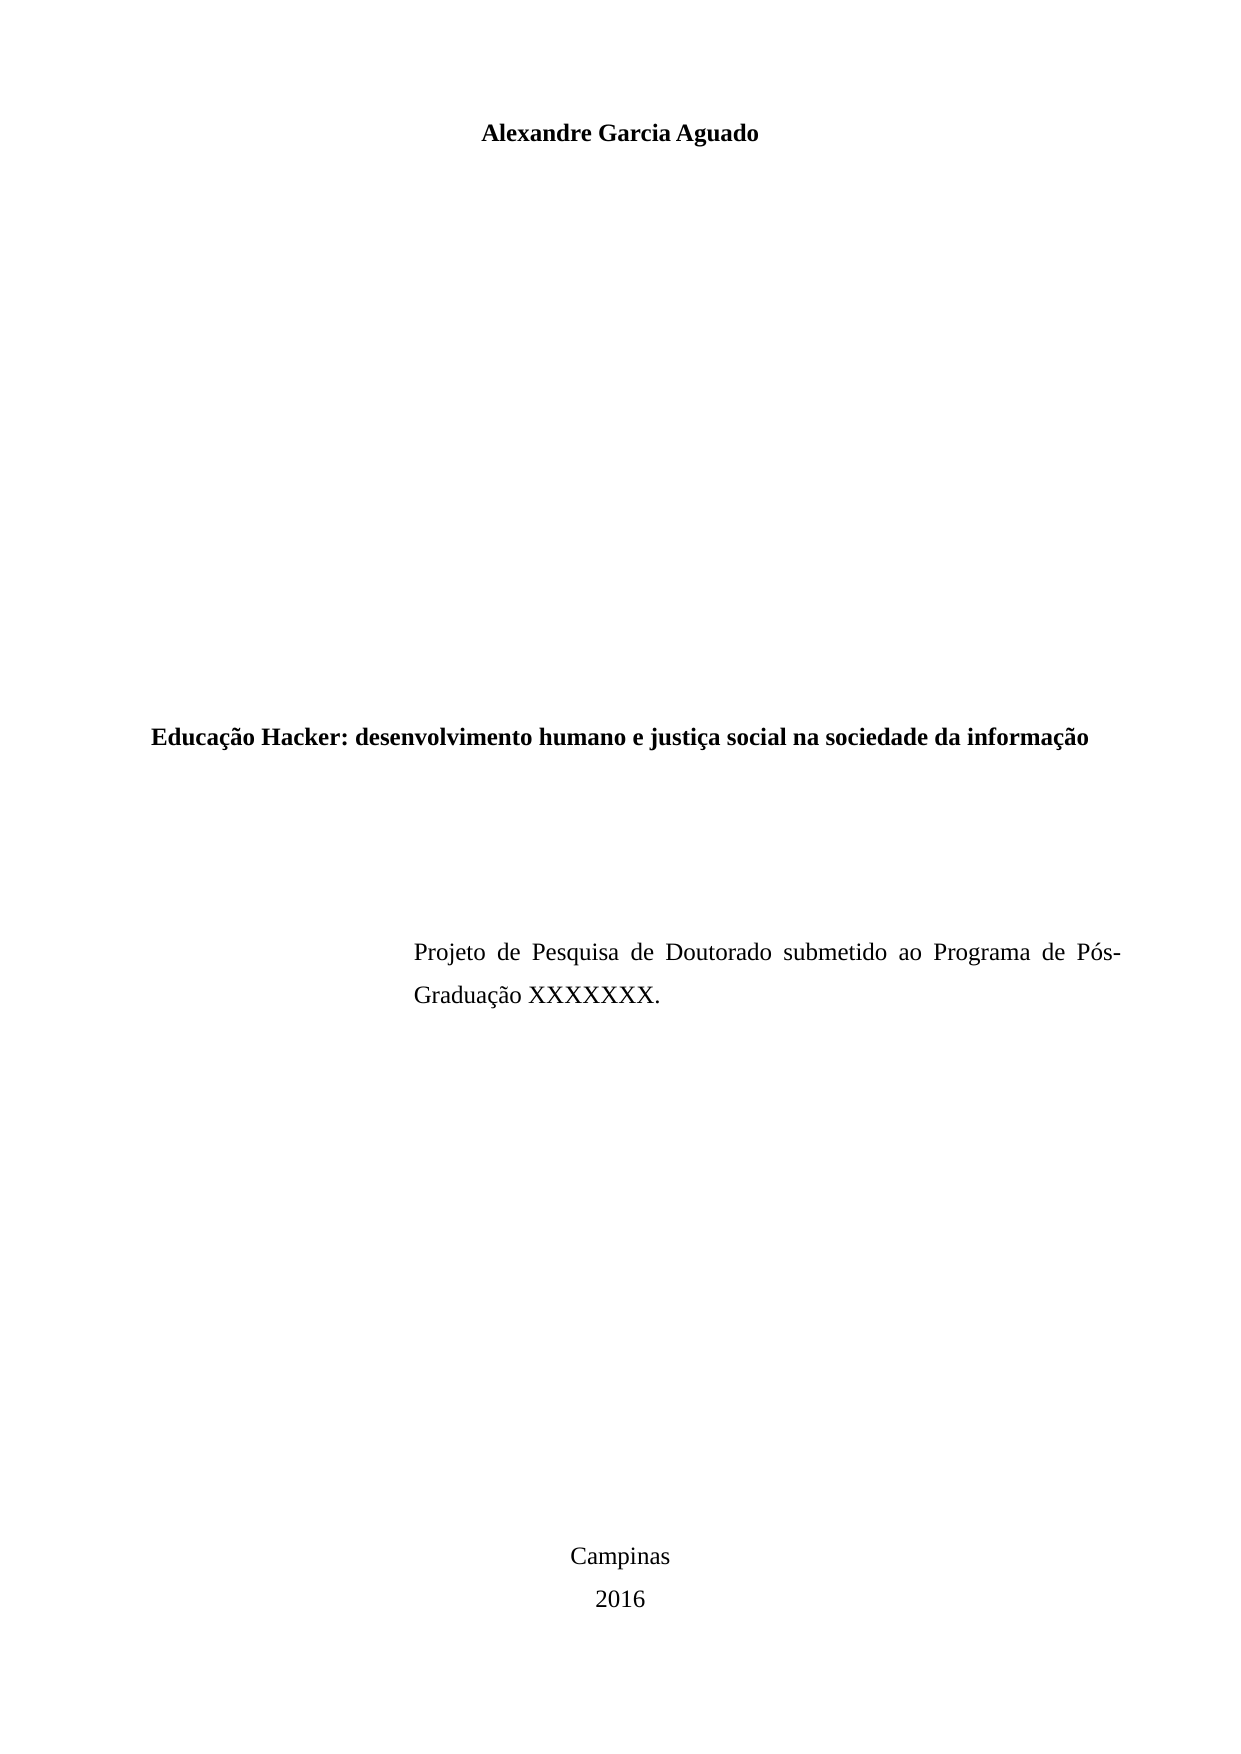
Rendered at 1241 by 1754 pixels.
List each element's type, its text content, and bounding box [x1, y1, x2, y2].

text Alexandre Garcia Aguado [118, 118, 1122, 147]
text Campinas [118, 1541, 1122, 1570]
text Educação Hacker: desenvolvimento humano e justiça social na sociedade da informação [118, 722, 1122, 751]
text 2016 [118, 1584, 1122, 1613]
text Projeto de Pesquisa de Doutorado submetido ao Programa de Pós-Graduação XXXXXXX. [413, 937, 1122, 1009]
